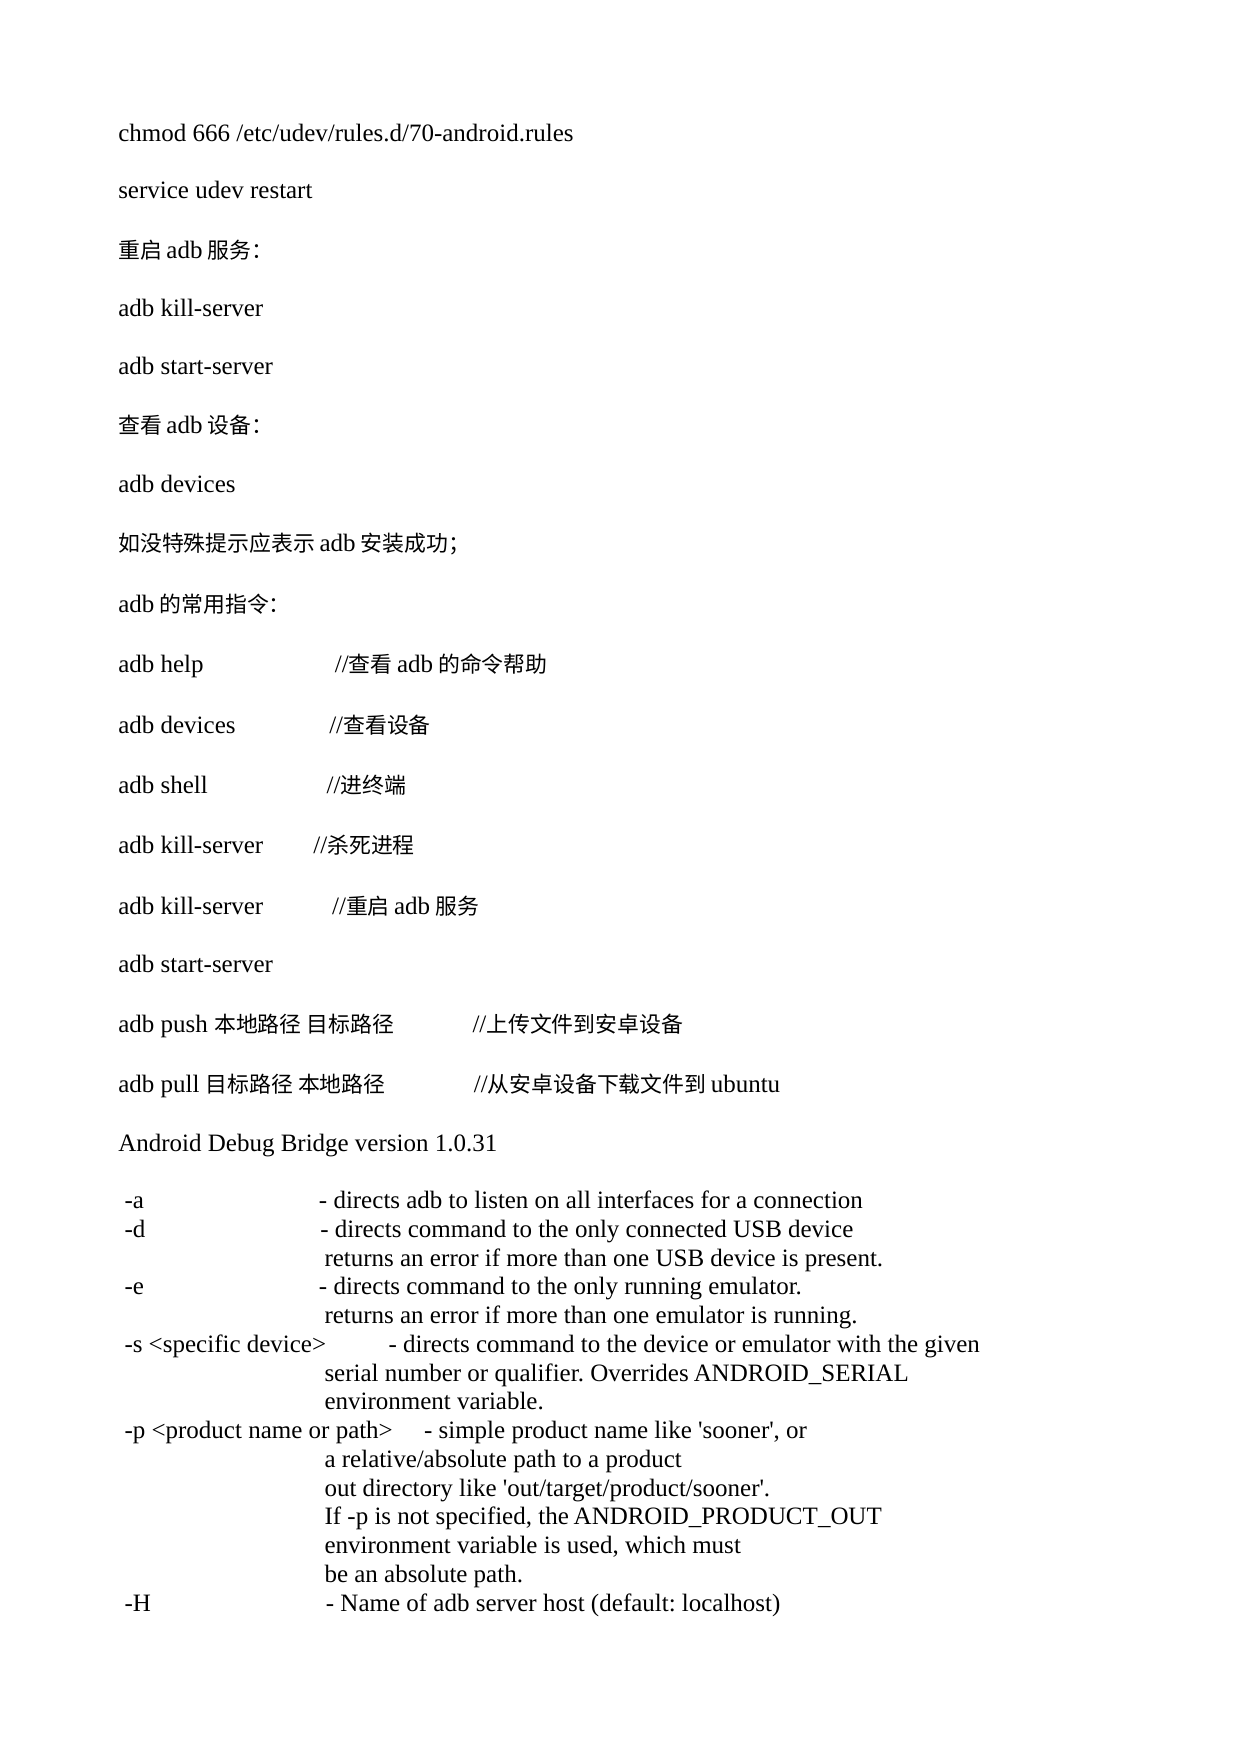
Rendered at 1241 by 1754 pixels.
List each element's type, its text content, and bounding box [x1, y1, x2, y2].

text 如没特殊提示应表示adb安装成功； [118, 526, 1122, 558]
text be an absolute path. [118, 1559, 1122, 1588]
text -H - Name of adb server host (default: localhost) [118, 1588, 1122, 1616]
text adb start-server [118, 949, 1122, 978]
text serial number or qualifier. Overrides ANDROID_SERIAL [118, 1358, 1122, 1386]
text service udev restart [118, 176, 1122, 204]
text 重启adb服务： [118, 233, 1122, 265]
text adb start-server [118, 351, 1122, 380]
text out directory like 'out/target/product/sooner'. [118, 1473, 1122, 1501]
text -a - directs adb to listen on all interfaces for a connection [118, 1185, 1122, 1214]
text adb kill-server //重启adb服务 [118, 889, 1122, 921]
text 查看adb设备： [118, 408, 1122, 440]
text If -p is not specified, the ANDROID_PRODUCT_OUT [118, 1501, 1122, 1530]
text adb kill-server //杀死进程 [118, 828, 1122, 860]
text -d - directs command to the only connected USB device [118, 1214, 1122, 1243]
text -s <specific device> - directs command to the device or emulator with the given [118, 1329, 1122, 1358]
text adb的常用指令： [118, 587, 1122, 618]
text Android Debug Bridge version 1.0.31 [118, 1128, 1122, 1156]
text adb help //查看adb的命令帮助 [118, 647, 1122, 679]
text environment variable. [118, 1386, 1122, 1415]
text adb kill-server [118, 293, 1122, 322]
text adb pull 目标路径 本地路径 //从安卓设备下载文件到ubuntu [118, 1067, 1122, 1099]
text a relative/absolute path to a product [118, 1444, 1122, 1473]
text adb push 本地路径 目标路径 //上传文件到安卓设备 [118, 1007, 1122, 1038]
text environment variable is used, which must [118, 1530, 1122, 1559]
text returns an error if more than one USB device is present. [118, 1243, 1122, 1271]
text adb devices [118, 469, 1122, 498]
text -e - directs command to the only running emulator. [118, 1271, 1122, 1300]
text -p <product name or path> - simple product name like 'sooner', or [118, 1415, 1122, 1444]
text adb devices //查看设备 [118, 708, 1122, 739]
text returns an error if more than one emulator is running. [118, 1300, 1122, 1329]
text adb shell //进终端 [118, 768, 1122, 800]
text chmod 666 /etc/udev/rules.d/70-android.rules [118, 118, 1122, 147]
